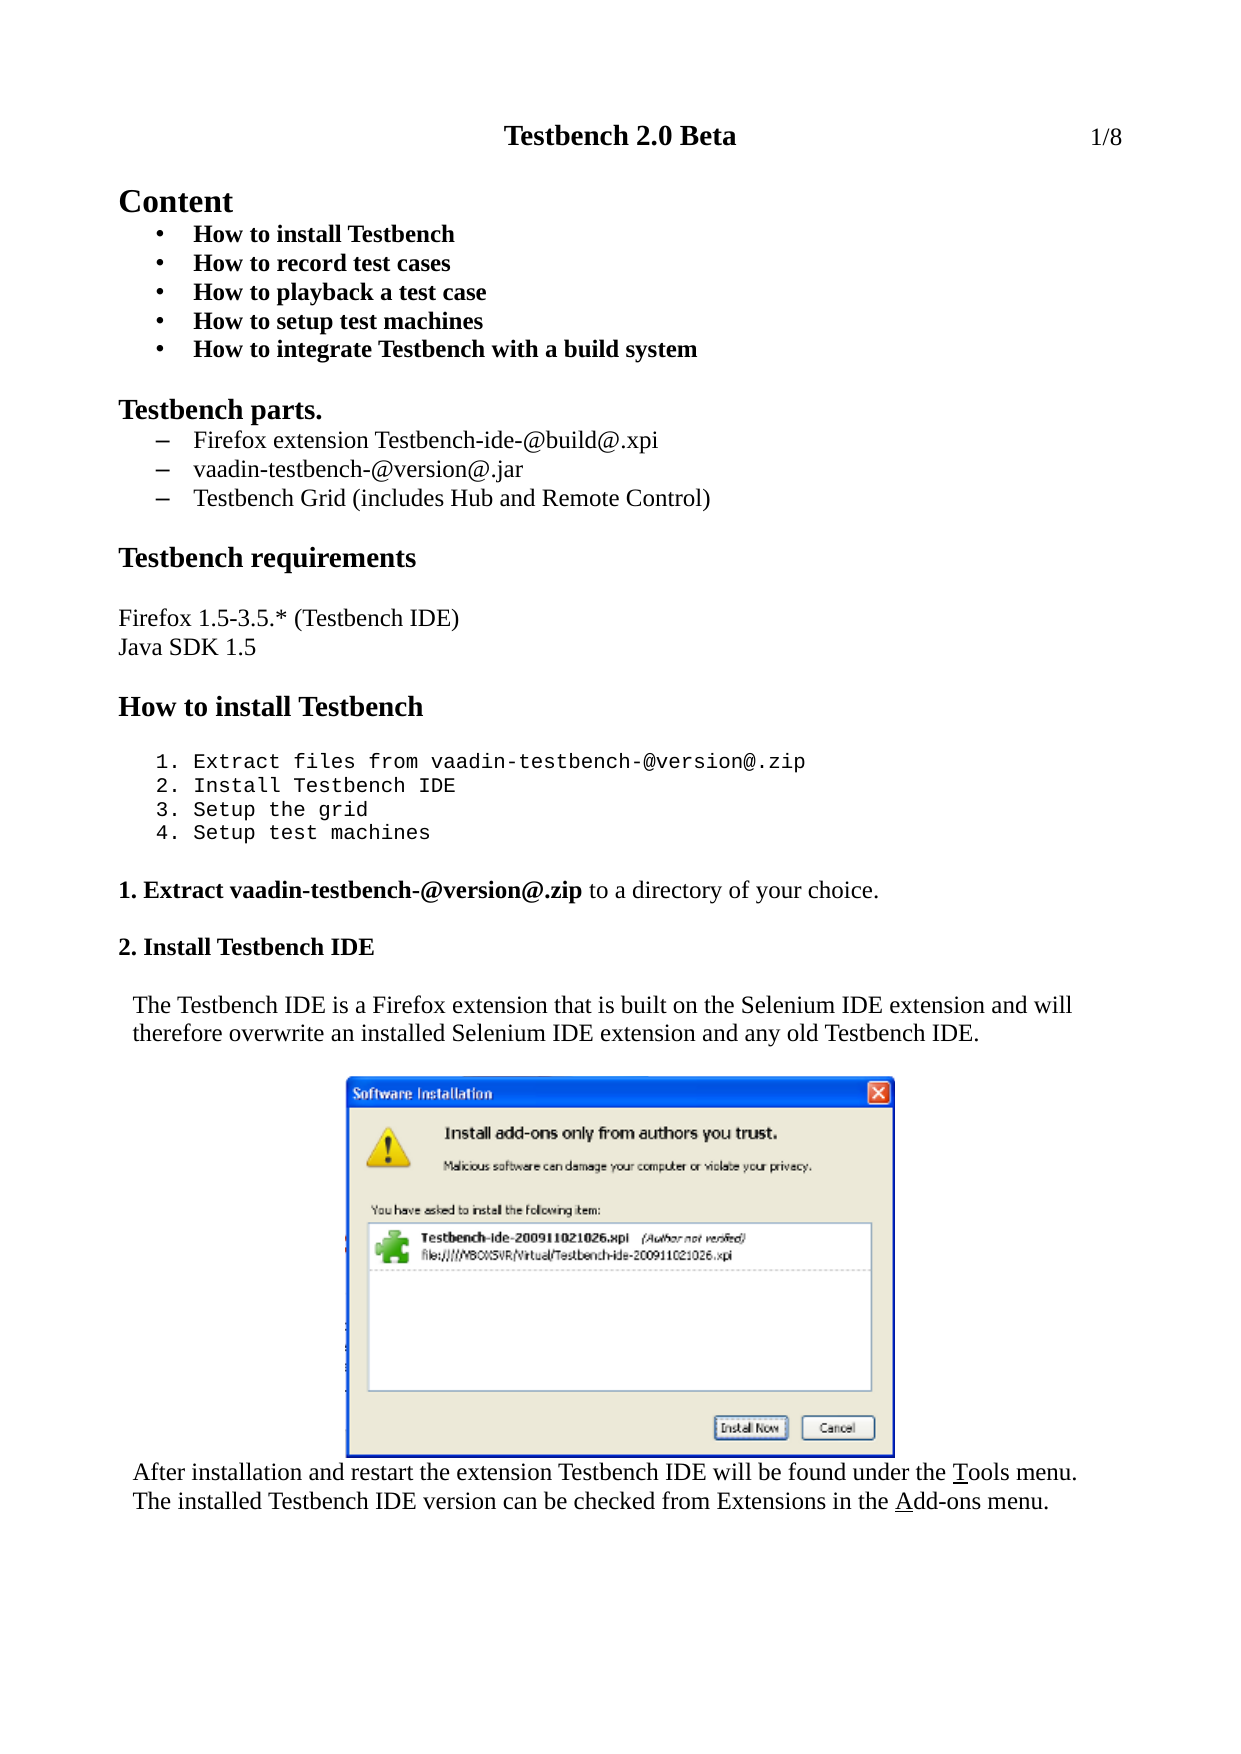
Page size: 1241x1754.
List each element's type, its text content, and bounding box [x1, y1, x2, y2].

text The installed Testbench IDE version can be checked from Extensions in the Add-ons menu. [132, 1486, 1122, 1515]
list How to playback a test case [156, 277, 1122, 306]
text 2. Install Testbench IDE [118, 932, 1122, 961]
text Content [118, 181, 1122, 219]
text Testbench requirements [118, 541, 1122, 574]
list vaadin-testbench-@version@.jar [156, 454, 1122, 483]
text Firefox 1.5-3.5.* (Testbench IDE) [118, 603, 1122, 632]
list Setup the grid [156, 799, 1122, 822]
text 1. Extract vaadin-testbench-@version@.zip to a directory of your choice. [118, 875, 1122, 903]
list How to install Testbench [156, 219, 1122, 248]
list Install Testbench IDE [156, 775, 1122, 799]
list Extract files from vaadin-testbench-@version@.zip [156, 751, 1122, 775]
list Testbench Grid (includes Hub and Remote Control) [156, 483, 1122, 512]
list How to record test cases [156, 248, 1122, 277]
list Setup test machines [156, 822, 1122, 846]
text Java SDK 1.5 [118, 632, 1122, 660]
list How to integrate Testbench with a build system [156, 334, 1122, 363]
text After installation and restart the extension Testbench IDE will be found under the Tools menu. [132, 1408, 1122, 1486]
list How to setup test machines [156, 306, 1122, 334]
text Testbench parts. [118, 392, 1122, 426]
picture [345, 1076, 895, 1458]
text The Testbench IDE is a Firefox extension that is built on the Selenium IDE extension and will therefore overwrite an installed Selenium IDE extension and any old Testbench IDE. [132, 990, 1122, 1047]
list Firefox extension Testbench-ide-@build@.xpi [156, 426, 1122, 454]
text How to install Testbench [118, 689, 1122, 723]
